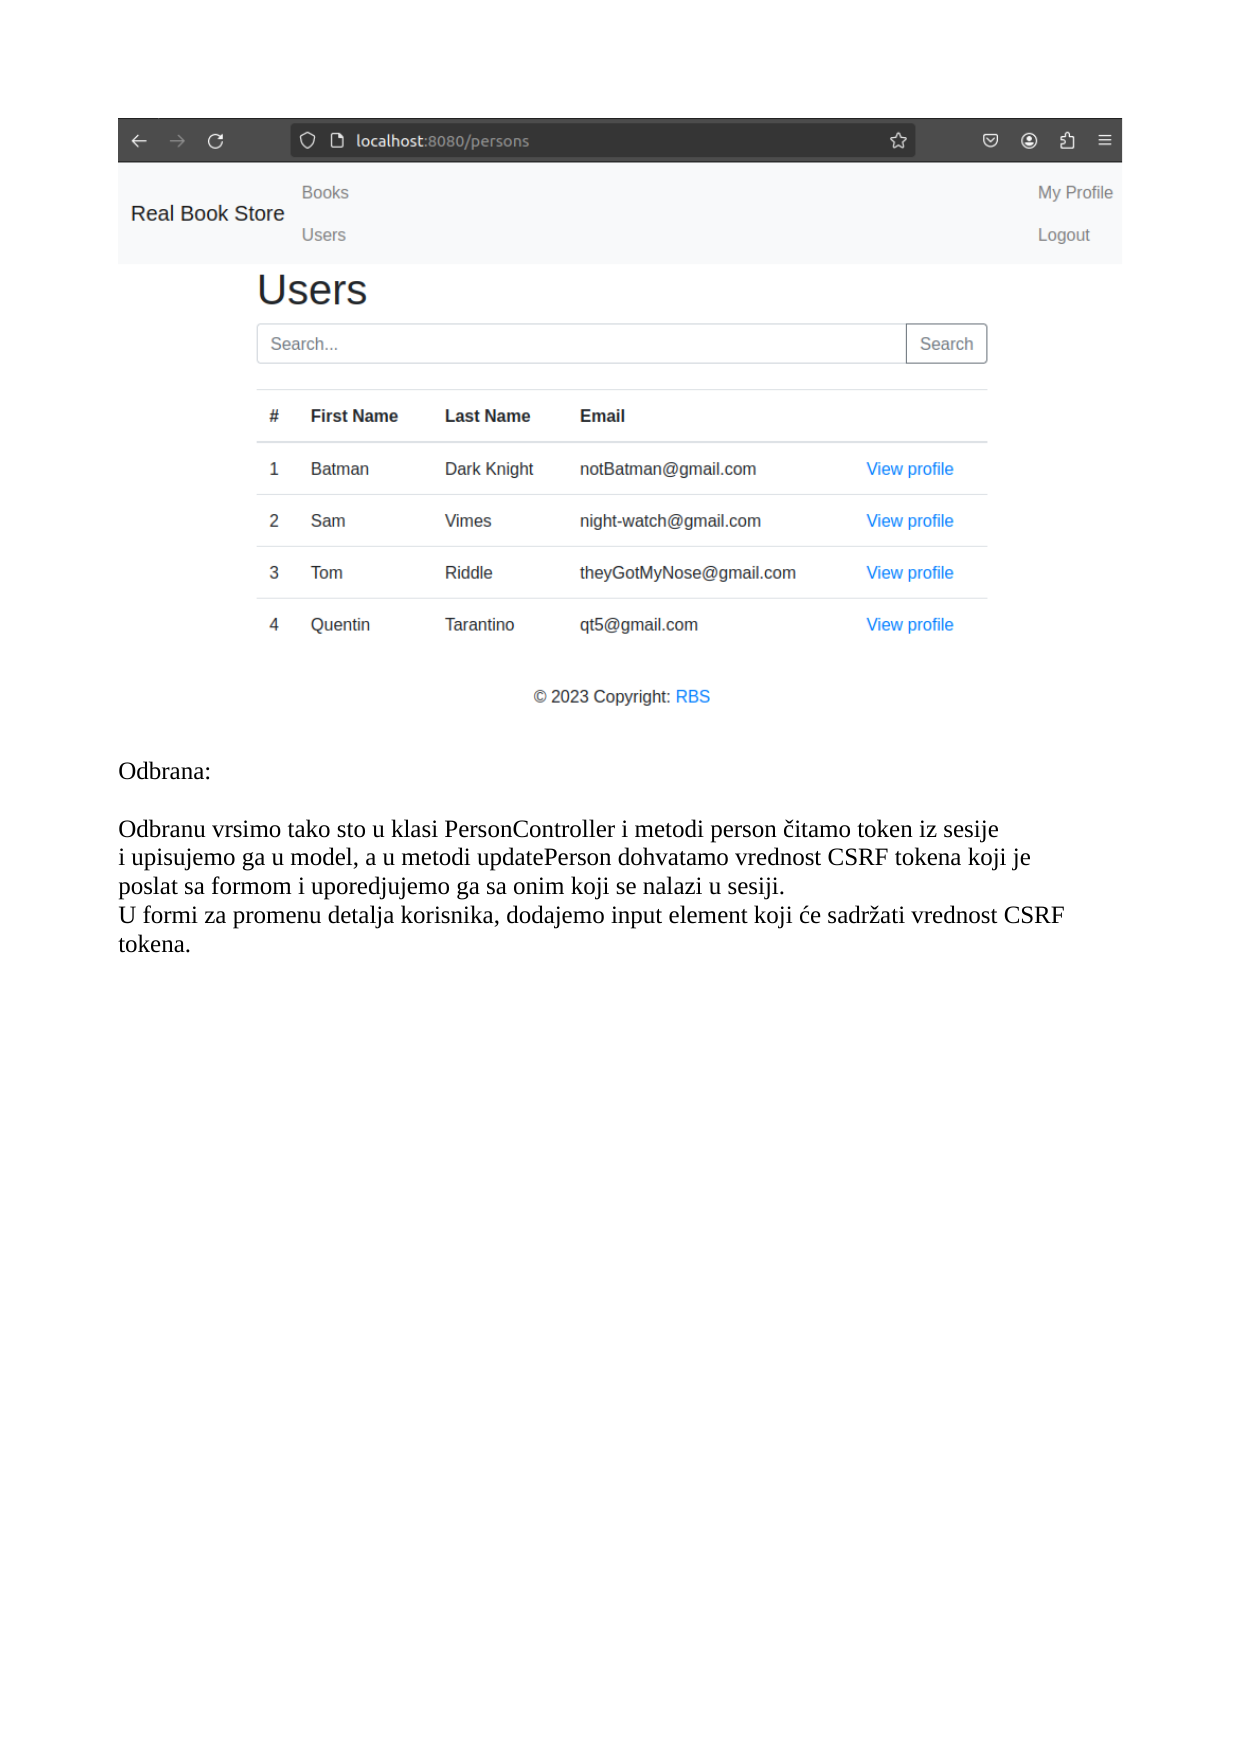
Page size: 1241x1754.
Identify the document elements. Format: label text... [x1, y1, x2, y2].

picture [118, 118, 1123, 728]
text U formi za promenu detalja korisnika, dodajemo input element koji će sadržati vrednost CSRF [118, 900, 1122, 929]
text Odbrana: Odbranu vrsimo tako sto u klasi PersonController i metodi person čitamo token iz sesije [118, 728, 1122, 842]
text poslat sa formom i uporedjujemo ga sa onim koji se nalazi u sesiji. [118, 871, 1122, 900]
text tokena. [118, 929, 1122, 957]
text i upisujemo ga u model, a u metodi updatePerson dohvatamo vrednost CSRF tokena koji je [118, 842, 1122, 871]
